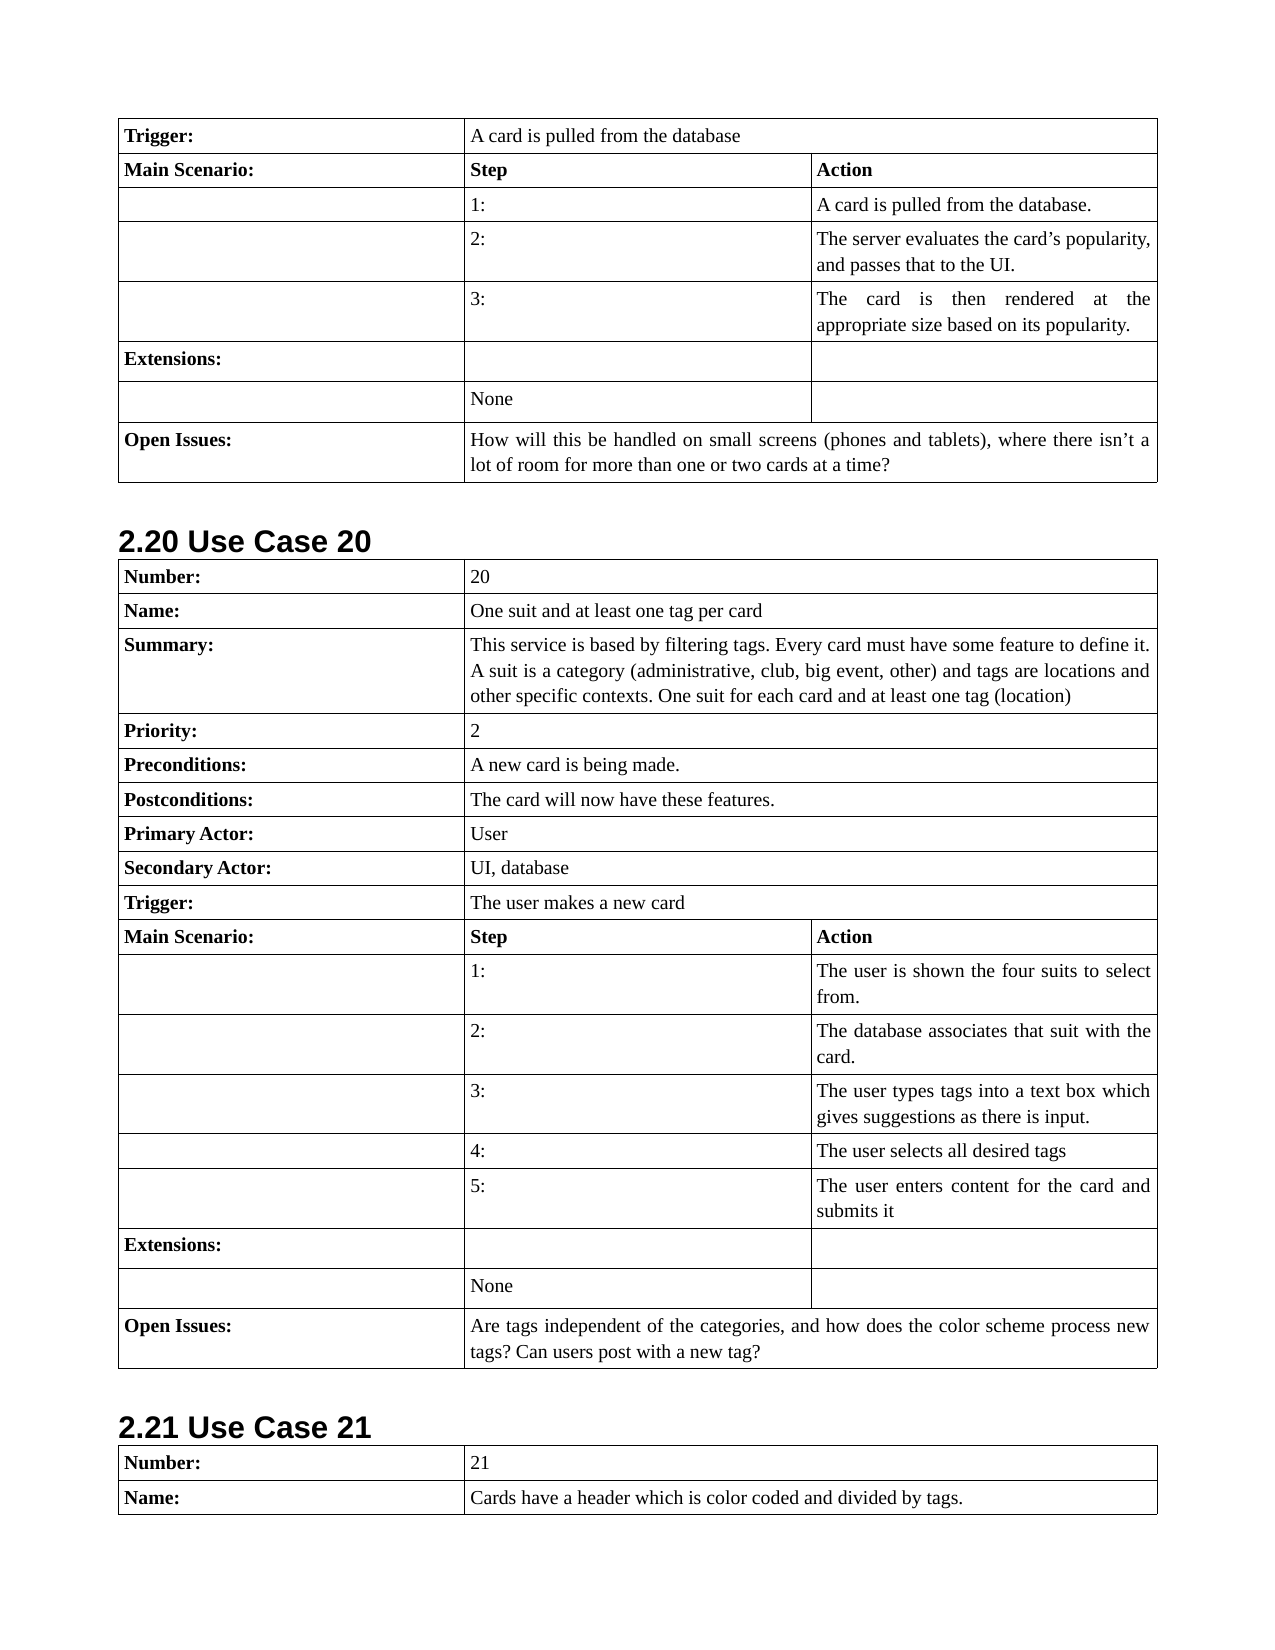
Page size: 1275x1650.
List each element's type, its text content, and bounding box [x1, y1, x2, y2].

table_cell 3: [465, 282, 811, 341]
table_cell [119, 188, 464, 221]
table_cell Main Scenario: [119, 920, 464, 954]
table_cell Summary: [119, 629, 464, 713]
table_cell [812, 342, 1157, 381]
table_cell 3: [465, 1075, 811, 1133]
table_cell Preconditions: [119, 749, 464, 782]
table_cell Secondary Actor: [119, 852, 464, 885]
table_cell Are tags independent of the categories, and how does the color scheme process new tags? Can users post with a new tag? [465, 1309, 1157, 1368]
table_cell 2: [465, 1015, 811, 1073]
table_cell [119, 222, 464, 281]
table_cell [119, 955, 464, 1013]
table_cell The user is shown the four suits to select from. [812, 955, 1157, 1013]
table_cell 4: [465, 1134, 811, 1168]
table_cell The database associates that suit with the card. [812, 1015, 1157, 1073]
table_cell [119, 1075, 464, 1133]
table_cell 5: [465, 1169, 811, 1228]
table_cell [812, 1229, 1157, 1268]
table_cell One suit and at least one tag per card [465, 594, 1157, 628]
table_cell None [465, 382, 811, 422]
table_cell 1: [465, 955, 811, 1013]
table_cell [119, 282, 464, 341]
table_cell Step [465, 154, 811, 187]
table_cell Main Scenario: [119, 154, 464, 187]
table_header 20 [465, 560, 1157, 593]
table_cell [465, 1229, 811, 1268]
table_cell Step [465, 920, 811, 954]
table_cell [119, 1015, 464, 1073]
table_cell None [465, 1269, 811, 1308]
table_cell 2 [465, 714, 1157, 747]
table_cell The card will now have these features. [465, 783, 1157, 816]
table_cell Extensions: [119, 342, 464, 381]
table_cell Extensions: [119, 1229, 464, 1268]
table_cell The user enters content for the card and submits it [812, 1169, 1157, 1228]
table_cell The user types tags into a text box which gives suggestions as there is input. [812, 1075, 1157, 1133]
table_cell Trigger: [119, 119, 464, 152]
table_cell Postconditions: [119, 783, 464, 816]
table_cell Action [812, 154, 1157, 187]
table_cell 2: [465, 222, 811, 281]
table_cell Action [812, 920, 1157, 954]
table_cell [812, 382, 1157, 422]
table_header Number: [119, 1446, 464, 1480]
table_cell The user selects all desired tags [812, 1134, 1157, 1168]
table_cell [119, 1134, 464, 1168]
table_cell A card is pulled from the database [465, 119, 1157, 152]
table_header 21 [465, 1446, 1157, 1480]
table_cell Cards have a header which is color coded and divided by tags. [465, 1481, 1157, 1514]
table_cell [119, 1169, 464, 1228]
table_cell Name: [119, 1481, 464, 1514]
table_cell Primary Actor: [119, 817, 464, 851]
table_cell Trigger: [119, 886, 464, 919]
table_cell The server evaluates the card’s popularity, and passes that to the UI. [812, 222, 1157, 281]
table_cell [812, 1269, 1157, 1308]
table_cell The card is then rendered at the appropriate size based on its popularity. [812, 282, 1157, 341]
table_cell How will this be handled on small screens (phones and tablets), where there isn’t a lot of room for more than one or two cards at a time? [465, 423, 1157, 482]
table_cell UI, database [465, 852, 1157, 885]
table_cell The user makes a new card [465, 886, 1157, 919]
table_cell [119, 382, 464, 422]
table_cell A new card is being made. [465, 749, 1157, 782]
text 2.21 Use Case 21 [118, 1409, 1157, 1445]
table_header Number: [119, 560, 464, 593]
table_cell [119, 1269, 464, 1308]
table_cell [465, 342, 811, 381]
table_cell A card is pulled from the database. [812, 188, 1157, 221]
table_cell Name: [119, 594, 464, 628]
table_cell 1: [465, 188, 811, 221]
text 2.20 Use Case 20 [118, 523, 1157, 559]
table_cell User [465, 817, 1157, 851]
table_cell Open Issues: [119, 423, 464, 482]
table_cell This service is based by filtering tags. Every card must have some feature to define it. A suit is a category (administrative, club, big event, other) and tags are locations and other specific contexts. One suit for each card and at least one tag (location) [465, 629, 1157, 713]
table_cell Priority: [119, 714, 464, 747]
table_cell Open Issues: [119, 1309, 464, 1368]
